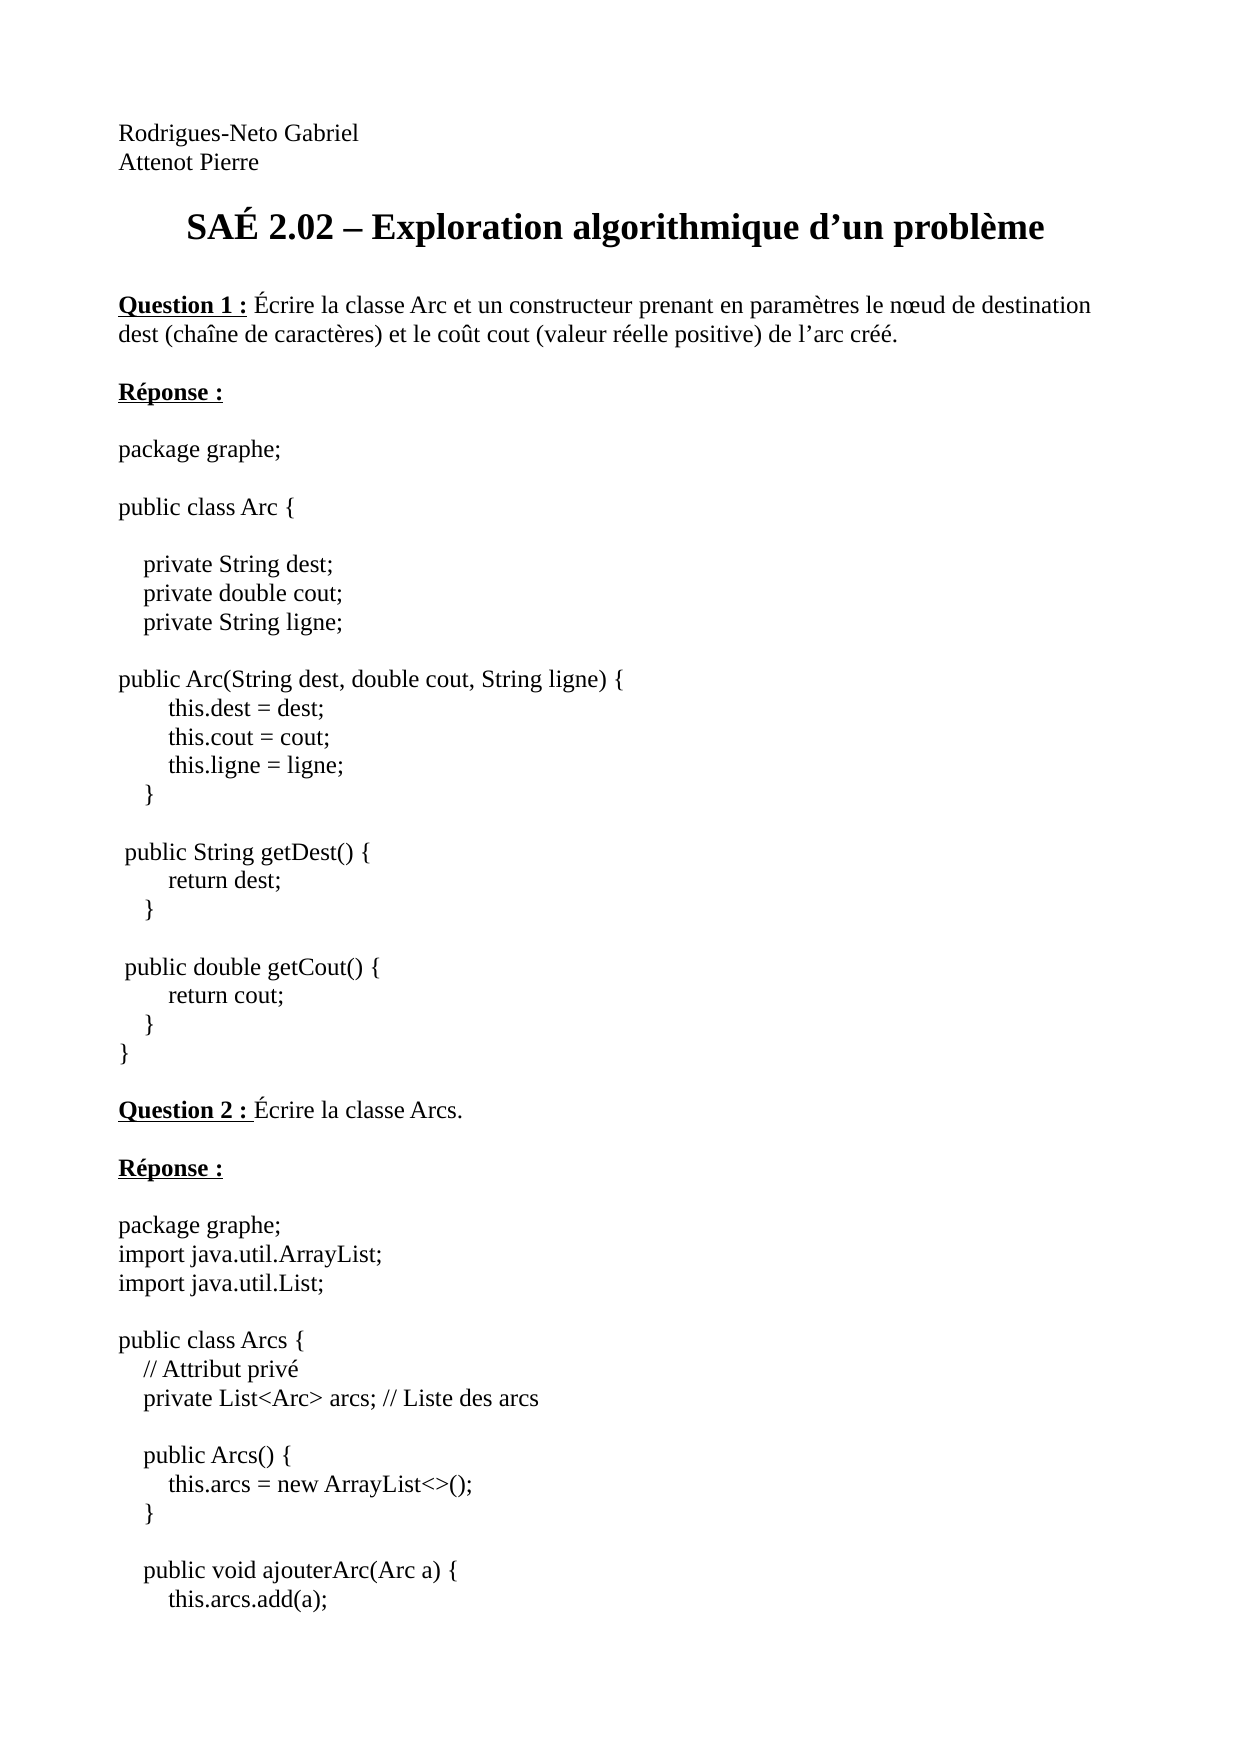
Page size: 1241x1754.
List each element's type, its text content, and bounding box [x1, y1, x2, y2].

text Question 2 : Écrire la classe Arcs. [118, 1096, 1122, 1124]
text this.arcs = new ArrayList<>(); [118, 1469, 1122, 1498]
text this.dest = dest; [118, 693, 1122, 722]
text this.cout = cout; [118, 722, 1122, 751]
text package graphe; [118, 434, 1122, 463]
text Question 1 : Écrire la classe Arc et un constructeur prenant en paramètres le nœud de destination dest (chaîne de caractères) et le coût cout (valeur réelle positive) de l’arc créé. [118, 291, 1122, 348]
text return dest; [118, 866, 1122, 894]
text private String ligne; [118, 607, 1122, 636]
text Rodrigues-Neto Gabriel [118, 118, 1122, 147]
text Réponse : [118, 377, 1122, 406]
text package graphe; [118, 1211, 1122, 1239]
text private List<Arc> arcs; // Liste des arcs [118, 1383, 1122, 1412]
text this.ligne = ligne; [118, 751, 1122, 779]
text public class Arc { [118, 492, 1122, 521]
text import java.util.ArrayList; [118, 1239, 1122, 1268]
text public class Arcs { [118, 1326, 1122, 1354]
text public Arcs() { [118, 1441, 1122, 1469]
text } [118, 1038, 1122, 1067]
text private double cout; [118, 578, 1122, 607]
text import java.util.List; [118, 1268, 1122, 1297]
text } [118, 1009, 1122, 1038]
text public void ajouterArc(Arc a) { [118, 1556, 1122, 1584]
text public String getDest() { [118, 837, 1122, 866]
text Attenot Pierre [118, 147, 1122, 176]
text return cout; [118, 981, 1122, 1009]
text this.arcs.add(a); [118, 1584, 1122, 1613]
text public Arc(String dest, double cout, String ligne) { [118, 664, 1122, 693]
text public double getCout() { [118, 952, 1122, 981]
text private String dest; [118, 549, 1122, 578]
text Réponse : [118, 1153, 1122, 1182]
text // Attribut privé [118, 1354, 1122, 1383]
text } [118, 894, 1122, 923]
text } [118, 779, 1122, 808]
text SAÉ 2.02 – Exploration algorithmique d’un problème [118, 204, 1122, 247]
text } [118, 1498, 1122, 1527]
